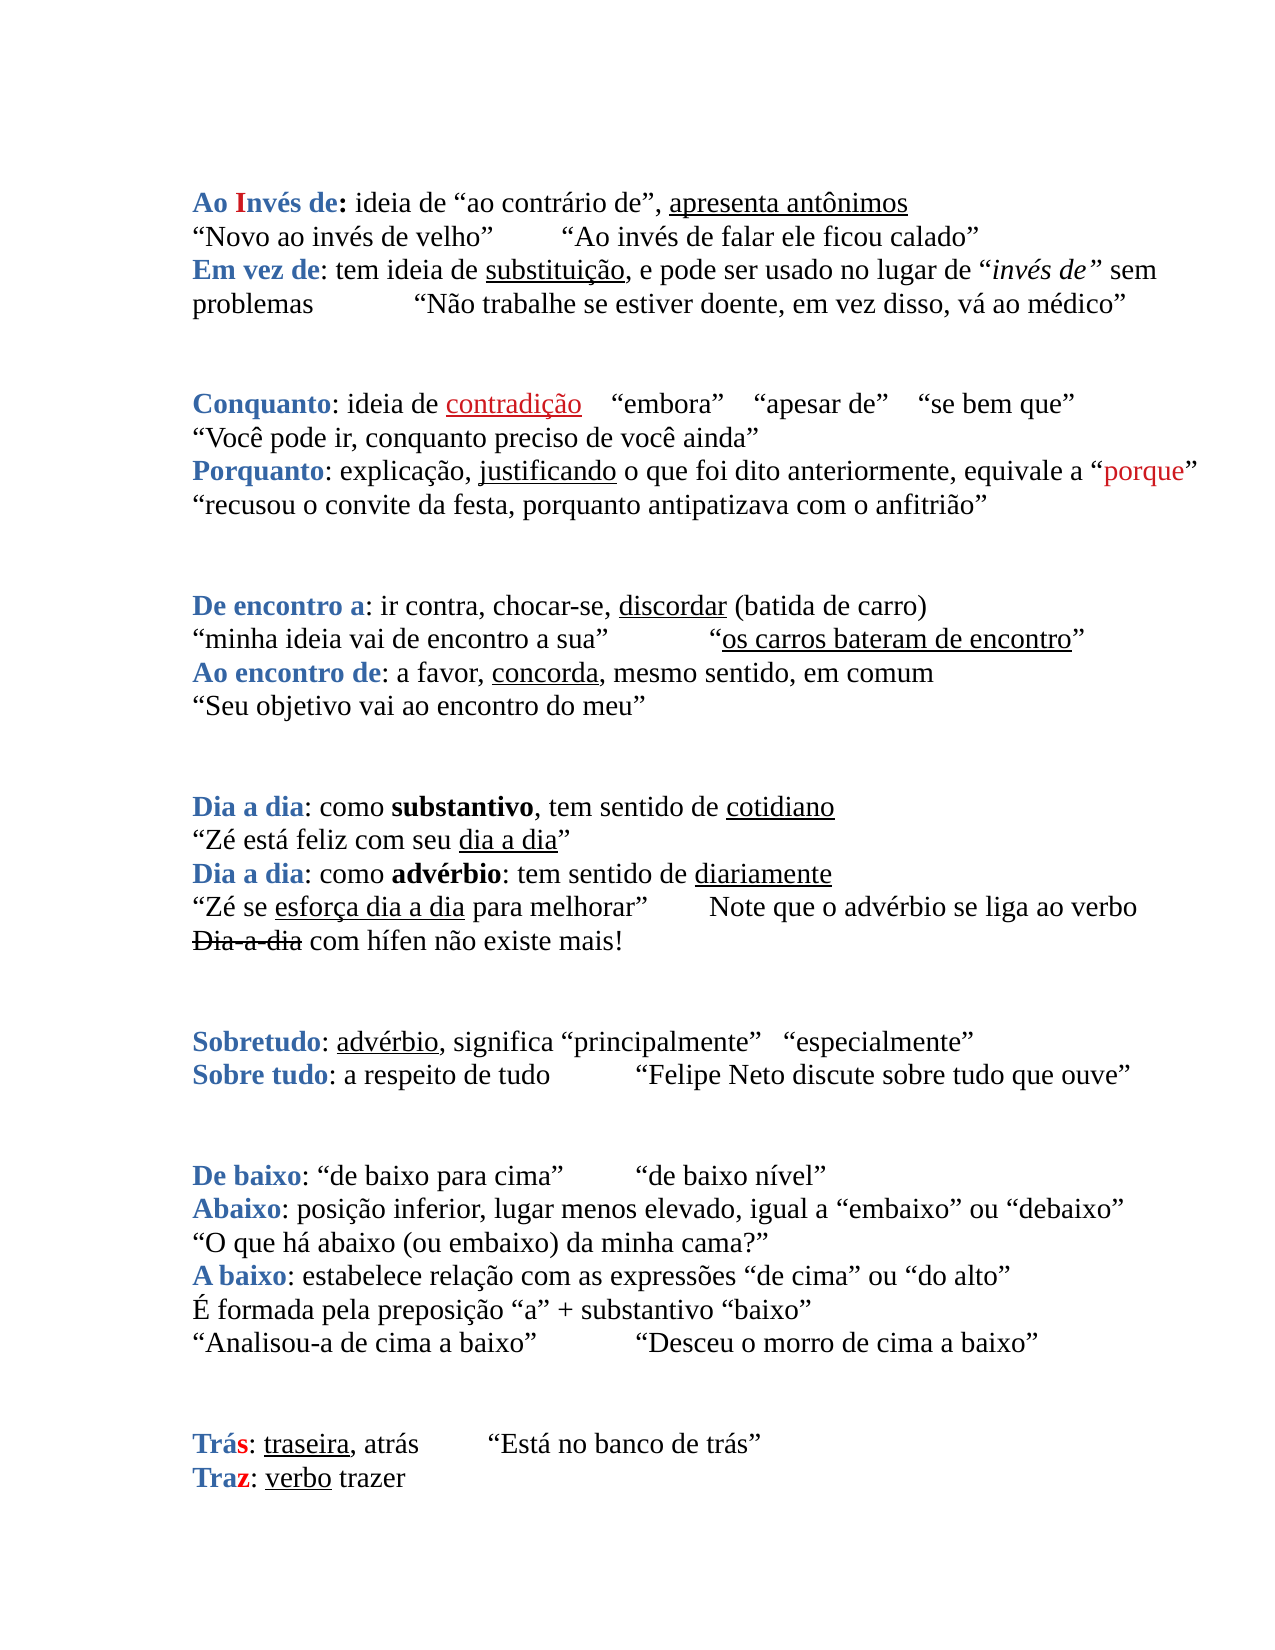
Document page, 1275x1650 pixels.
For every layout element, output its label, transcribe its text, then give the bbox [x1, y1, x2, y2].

text “Você pode ir, conquanto preciso de você ainda” [118, 420, 1193, 453]
text Porquanto: explicação, justificando o que foi dito anteriormente, equivale a “porque” [118, 453, 1246, 487]
text “Seu objetivo vai ao encontro do meu” [118, 688, 1193, 722]
text De baixo: “de baixo para cima” “de baixo nível” [118, 1158, 1193, 1191]
text Dia a dia: como substantivo, tem sentido de cotidiano [118, 789, 1193, 822]
text A baixo: estabelece relação com as expressões “de cima” ou “do alto” [118, 1258, 1193, 1292]
text “recusou o convite da festa, porquanto antipatizava com o anfitrião” [118, 487, 1193, 521]
text Ao Invés de: ideia de “ao contrário de”, apresenta antônimos [118, 185, 1193, 219]
text Trás: traseira, atrás “Está no banco de trás” [118, 1426, 1193, 1460]
text Dia-a-dia com hífen não existe mais! [118, 923, 1193, 957]
text De encontro a: ir contra, chocar-se, discordar (batida de carro) [118, 588, 1193, 621]
text É formada pela preposição “a” + substantivo “baixo” [118, 1292, 1193, 1326]
text Dia a dia: como advérbio: tem sentido de diariamente [118, 856, 1193, 889]
text Em vez de: tem ideia de substituição, e pode ser usado no lugar de “invés de” sem problemas “Não trabalhe se estiver doente, em vez disso, vá ao médico” [118, 252, 1193, 319]
text “Novo ao invés de velho” “Ao invés de falar ele ficou calado” [118, 219, 1193, 252]
text “minha ideia vai de encontro a sua” “os carros bateram de encontro” [118, 621, 1193, 655]
text Sobre tudo: a respeito de tudo “Felipe Neto discute sobre tudo que ouve” [118, 1057, 1193, 1091]
text “Zé está feliz com seu dia a dia” [118, 822, 1193, 856]
text “Analisou-a de cima a baixo” “Desceu o morro de cima a baixo” [118, 1326, 1193, 1359]
text Ao encontro de: a favor, concorda, mesmo sentido, em comum [118, 655, 1193, 688]
text “O que há abaixo (ou embaixo) da minha cama?” [118, 1225, 1193, 1258]
text Traz: verbo trazer [118, 1460, 1193, 1493]
text “Zé se esforça dia a dia para melhorar” Note que o advérbio se liga ao verbo [118, 889, 1193, 923]
text Abaixo: posição inferior, lugar menos elevado, igual a “embaixo” ou “debaixo” [118, 1191, 1193, 1225]
text Sobretudo: advérbio, significa “principalmente” “especialmente” [118, 1024, 1193, 1057]
text Conquanto: ideia de contradição “embora” “apesar de” “se bem que” [118, 386, 1193, 420]
